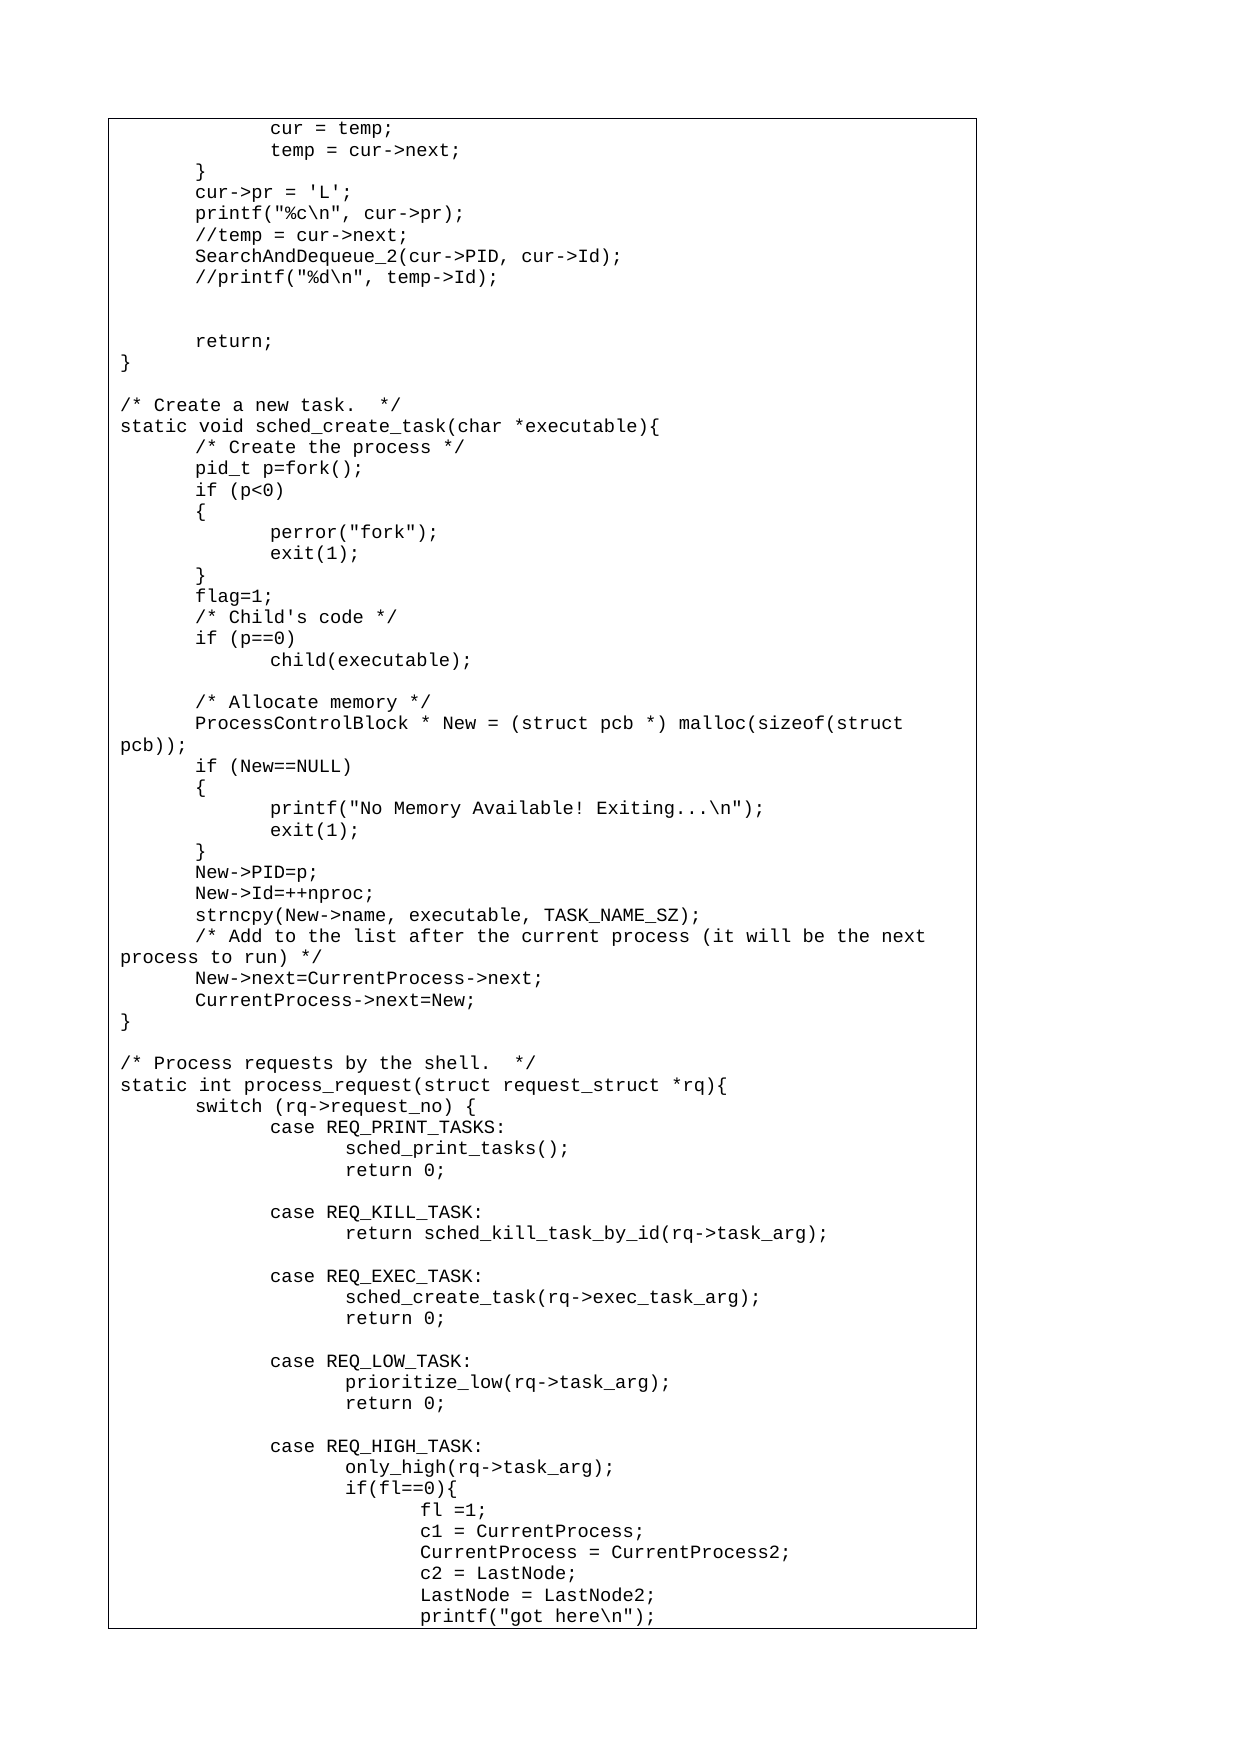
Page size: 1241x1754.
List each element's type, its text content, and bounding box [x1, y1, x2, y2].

table_header cur = temp; temp = cur->next; } cur->pr = 'L'; printf("%c\n", cur->pr); //temp = cur->next; SearchAndDequeue_2(cur->PID, cur->Id); //printf("%d\n", temp->Id); return; } /* Create a new task. */ static void sched_create_task(char *executable){ /* Create the process */ pid_t p=fork(); if (p<0) { perror("fork"); exit(1); } flag=1; /* Child's code */ if (p==0) child(executable); /* Allocate memory */ ProcessControlBlock * New = (struct pcb *) malloc(sizeof(struct pcb)); if (New==NULL) { printf("No Memory Available! Exiting...\n"); exit(1); } New->PID=p; New->Id=++nproc; strncpy(New->name, executable, TASK_NAME_SZ); /* Add to the list after the current process (it will be the next process to run) */ New->next=CurrentProcess->next; CurrentProcess->next=New; } /* Process requests by the shell. */ static int process_request(struct request_struct *rq){ switch (rq->request_no) { case REQ_PRINT_TASKS: sched_print_tasks(); return 0; case REQ_KILL_TASK: return sched_kill_task_by_id(rq->task_arg); case REQ_EXEC_TASK: sched_create_task(rq->exec_task_arg); return 0; case REQ_LOW_TASK: prioritize_low(rq->task_arg); return 0; case REQ_HIGH_TASK: only_high(rq->task_arg); if(fl==0){ fl =1; c1 = CurrentProcess; CurrentProcess = CurrentProcess2; c2 = LastNode; LastNode = LastNode2; printf("got here\n"); [109, 119, 976, 1628]
